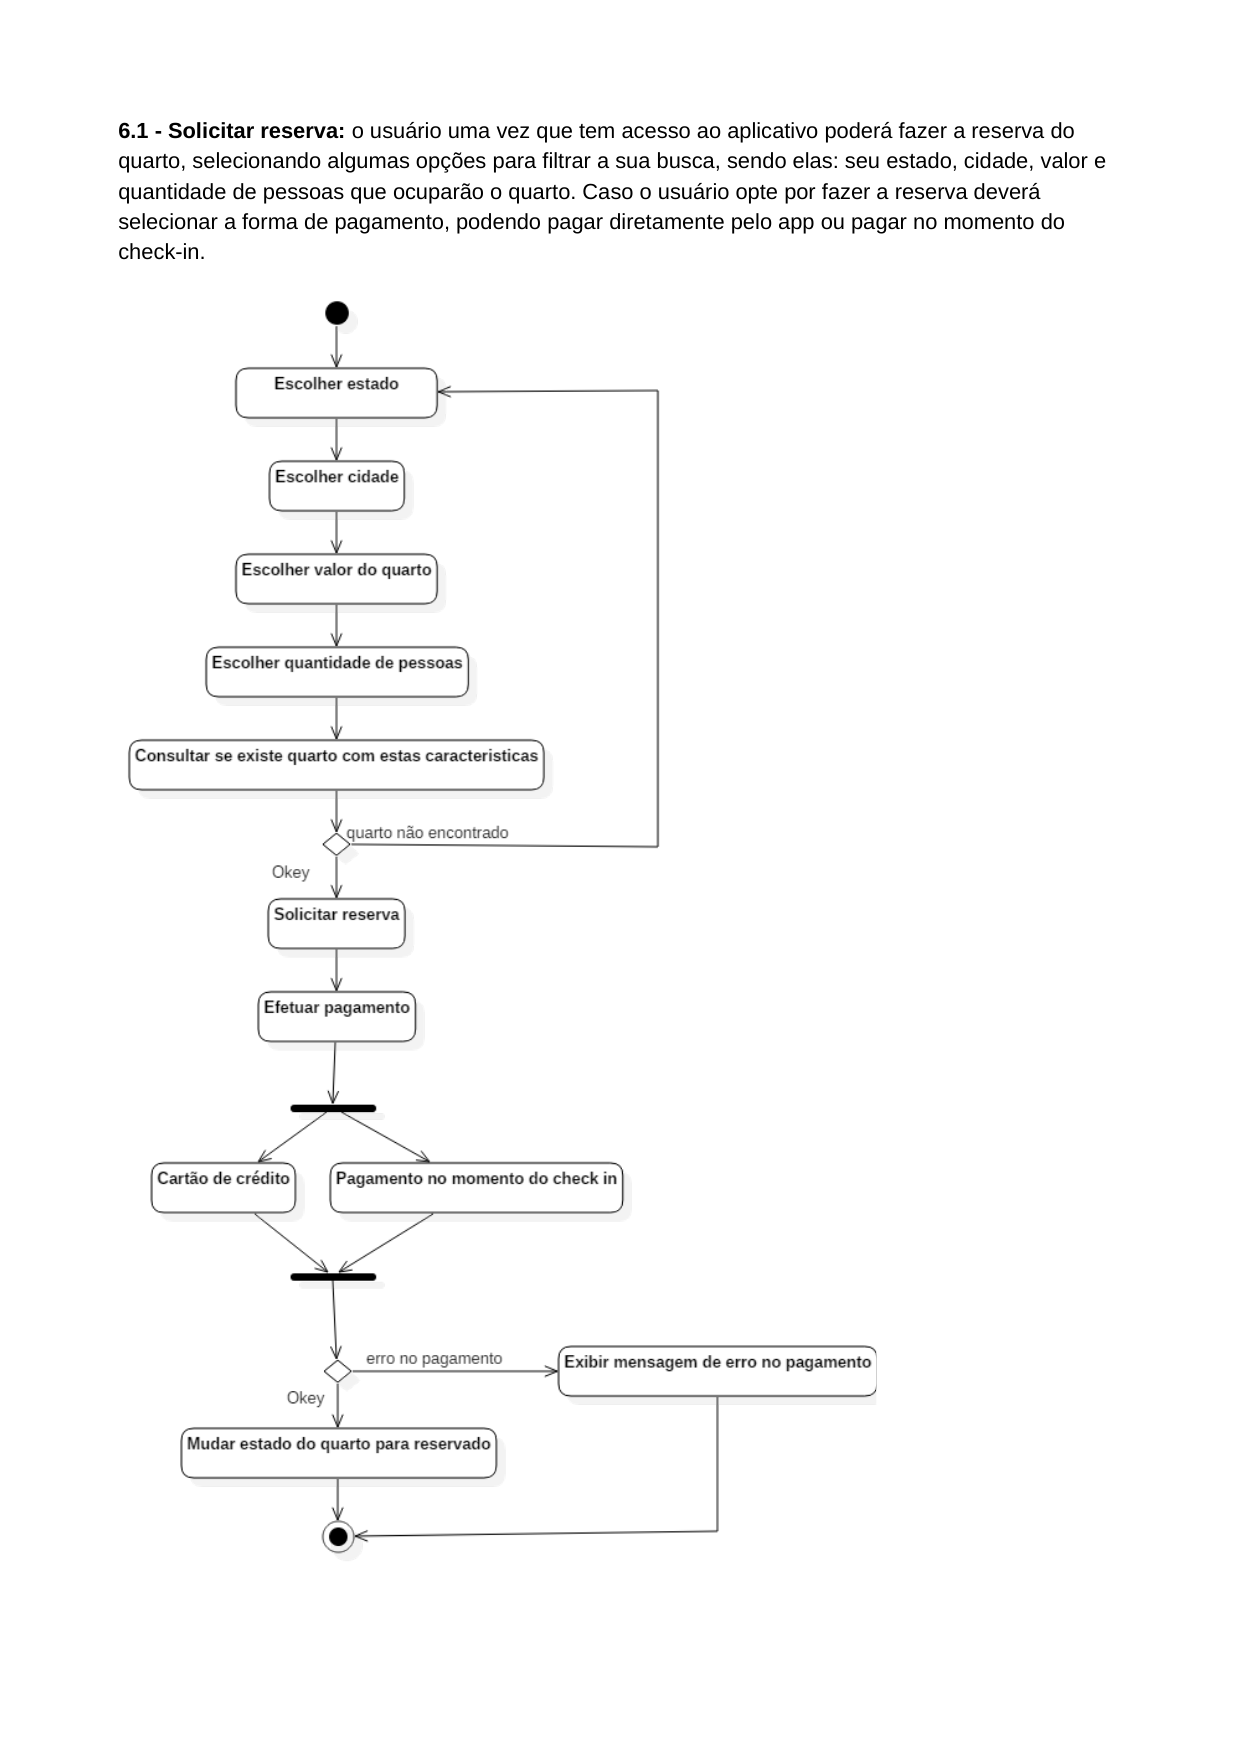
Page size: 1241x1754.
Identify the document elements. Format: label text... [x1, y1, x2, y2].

picture [117, 289, 877, 1564]
text 6.1 - Solicitar reserva: o usuário uma vez que tem acesso ao aplicativo poderá fazer a reserva do quarto, selecionando algumas opções para filtrar a sua busca, sendo elas: seu estado, cidade, valor e quantidade de pessoas que ocuparão o quarto. Caso o usuário opte por fazer a reserva deverá selecionar a forma de pagamento, podendo pagar diretamente pelo app ou pagar no momento do check-in. [118, 118, 1122, 264]
